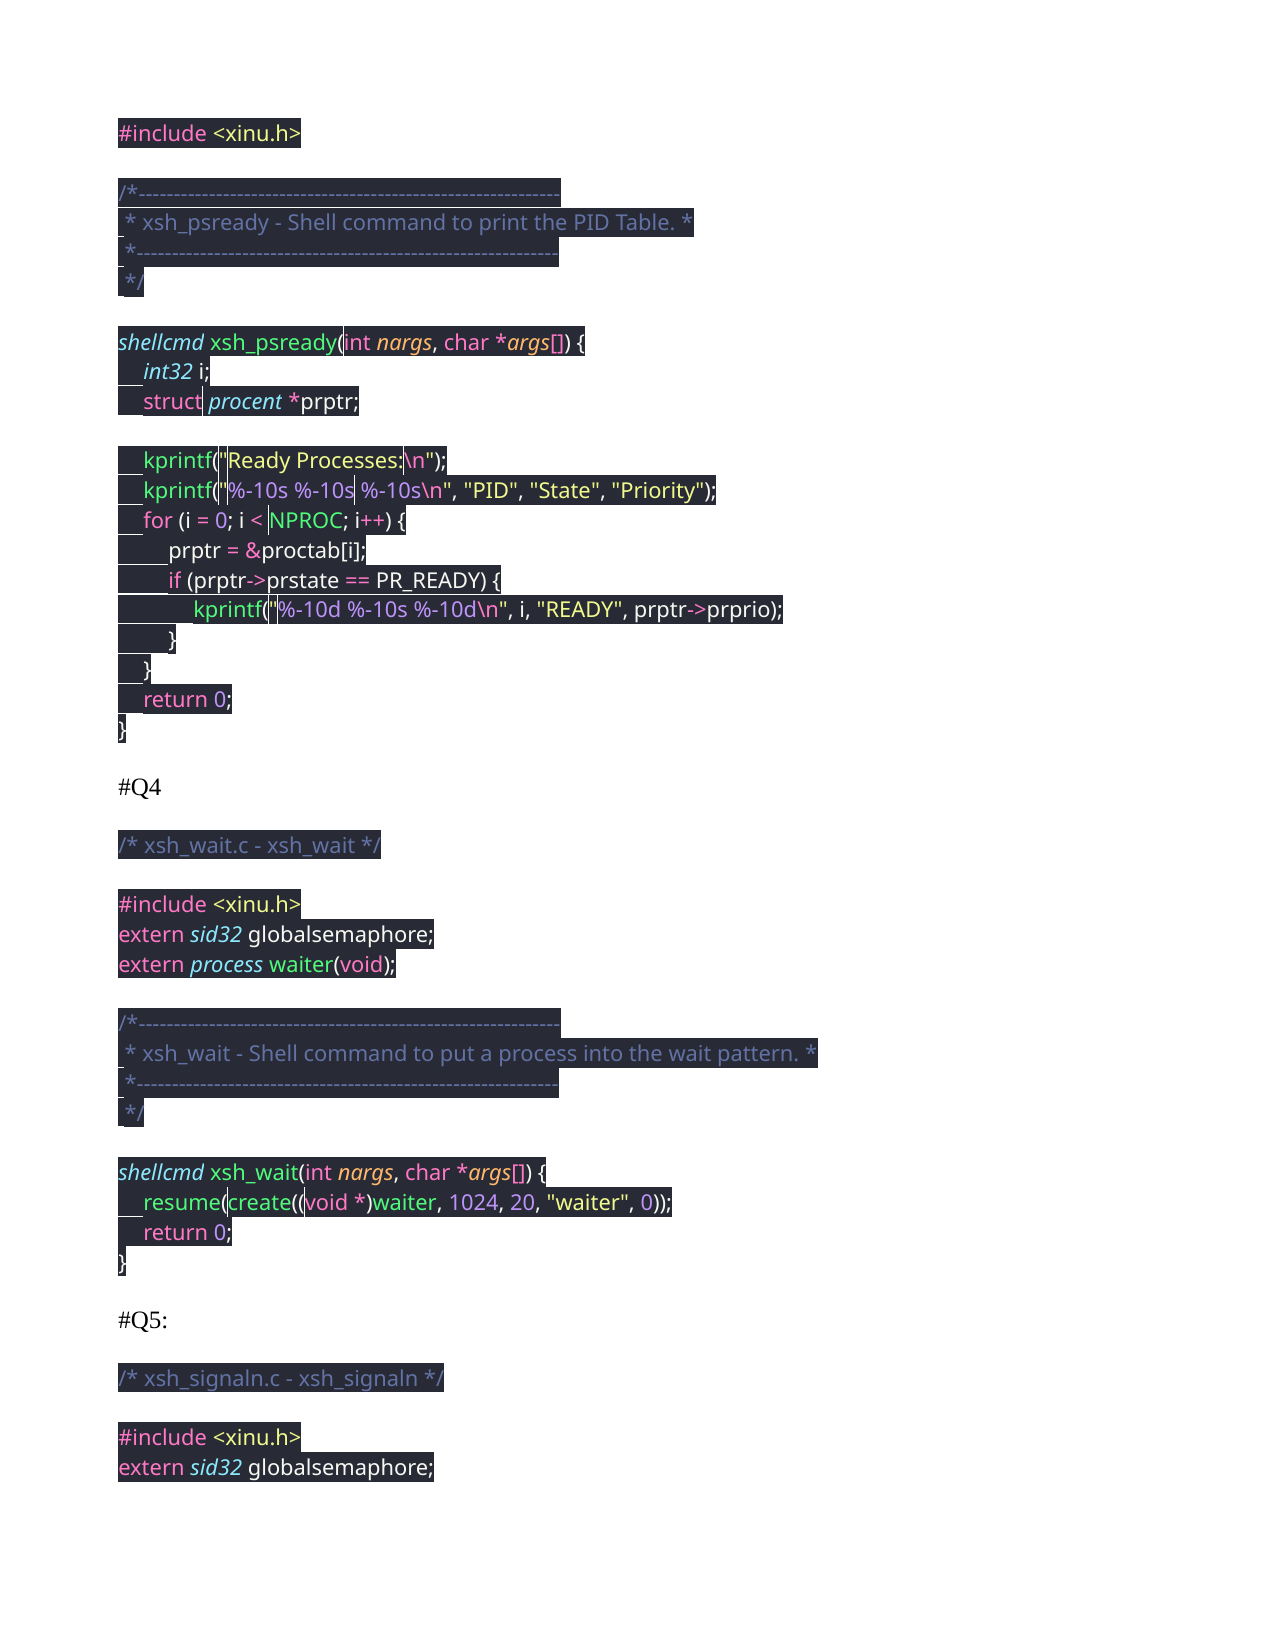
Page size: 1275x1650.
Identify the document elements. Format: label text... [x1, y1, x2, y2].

text extern sid32 globalsemaphore; [118, 1452, 1157, 1482]
text for (i = 0; i < NPROC; i++) { [118, 505, 1157, 535]
text kprintf("%-10s %-10s %-10s\n", "PID", "State", "Priority"); [118, 475, 1157, 505]
text kprintf("%-10d %-10s %-10d\n", i, "READY", prptr->prprio); [118, 594, 1157, 624]
text /*------------------------------------------------------------ [118, 178, 1157, 207]
text shellcmd xsh_wait(int nargs, char *args[]) { [118, 1157, 1157, 1187]
text #Q4 /* xsh_wait.c - xsh_wait */ [118, 772, 1157, 859]
text kprintf("Ready Processes:\n"); [118, 446, 1157, 475]
text return 0; [118, 684, 1157, 714]
text prptr = &proctab[i]; [118, 535, 1157, 565]
text #include <xinu.h> [118, 1422, 1157, 1452]
text /*------------------------------------------------------------ [118, 1008, 1157, 1038]
text shellcmd xsh_psready(int nargs, char *args[]) { [118, 326, 1157, 356]
text * xsh_wait - Shell command to put a process into the wait pattern. * [118, 1038, 1157, 1068]
text *------------------------------------------------------------ [118, 1068, 1157, 1098]
text } [118, 714, 1157, 743]
text */ [118, 267, 1157, 297]
text extern sid32 globalsemaphore; [118, 919, 1157, 949]
text } [118, 654, 1157, 684]
text } [118, 1246, 1157, 1276]
text extern process waiter(void); [118, 949, 1157, 978]
text struct procent *prptr; [118, 386, 1157, 416]
text *------------------------------------------------------------ [118, 237, 1157, 267]
text if (prptr->prstate == PR_READY) { [118, 565, 1157, 594]
text #include <xinu.h> [118, 889, 1157, 919]
text return 0; [118, 1217, 1157, 1246]
text * xsh_psready - Shell command to print the PID Table. * [118, 207, 1157, 237]
text int32 i; [118, 356, 1157, 386]
text } [118, 624, 1157, 654]
text */ [118, 1098, 1157, 1127]
text #include <xinu.h> [118, 118, 1157, 148]
text resume(create((void *)waiter, 1024, 20, "waiter", 0)); [118, 1187, 1157, 1217]
text #Q5: /* xsh_signaln.c - xsh_signaln */ [118, 1276, 1157, 1392]
